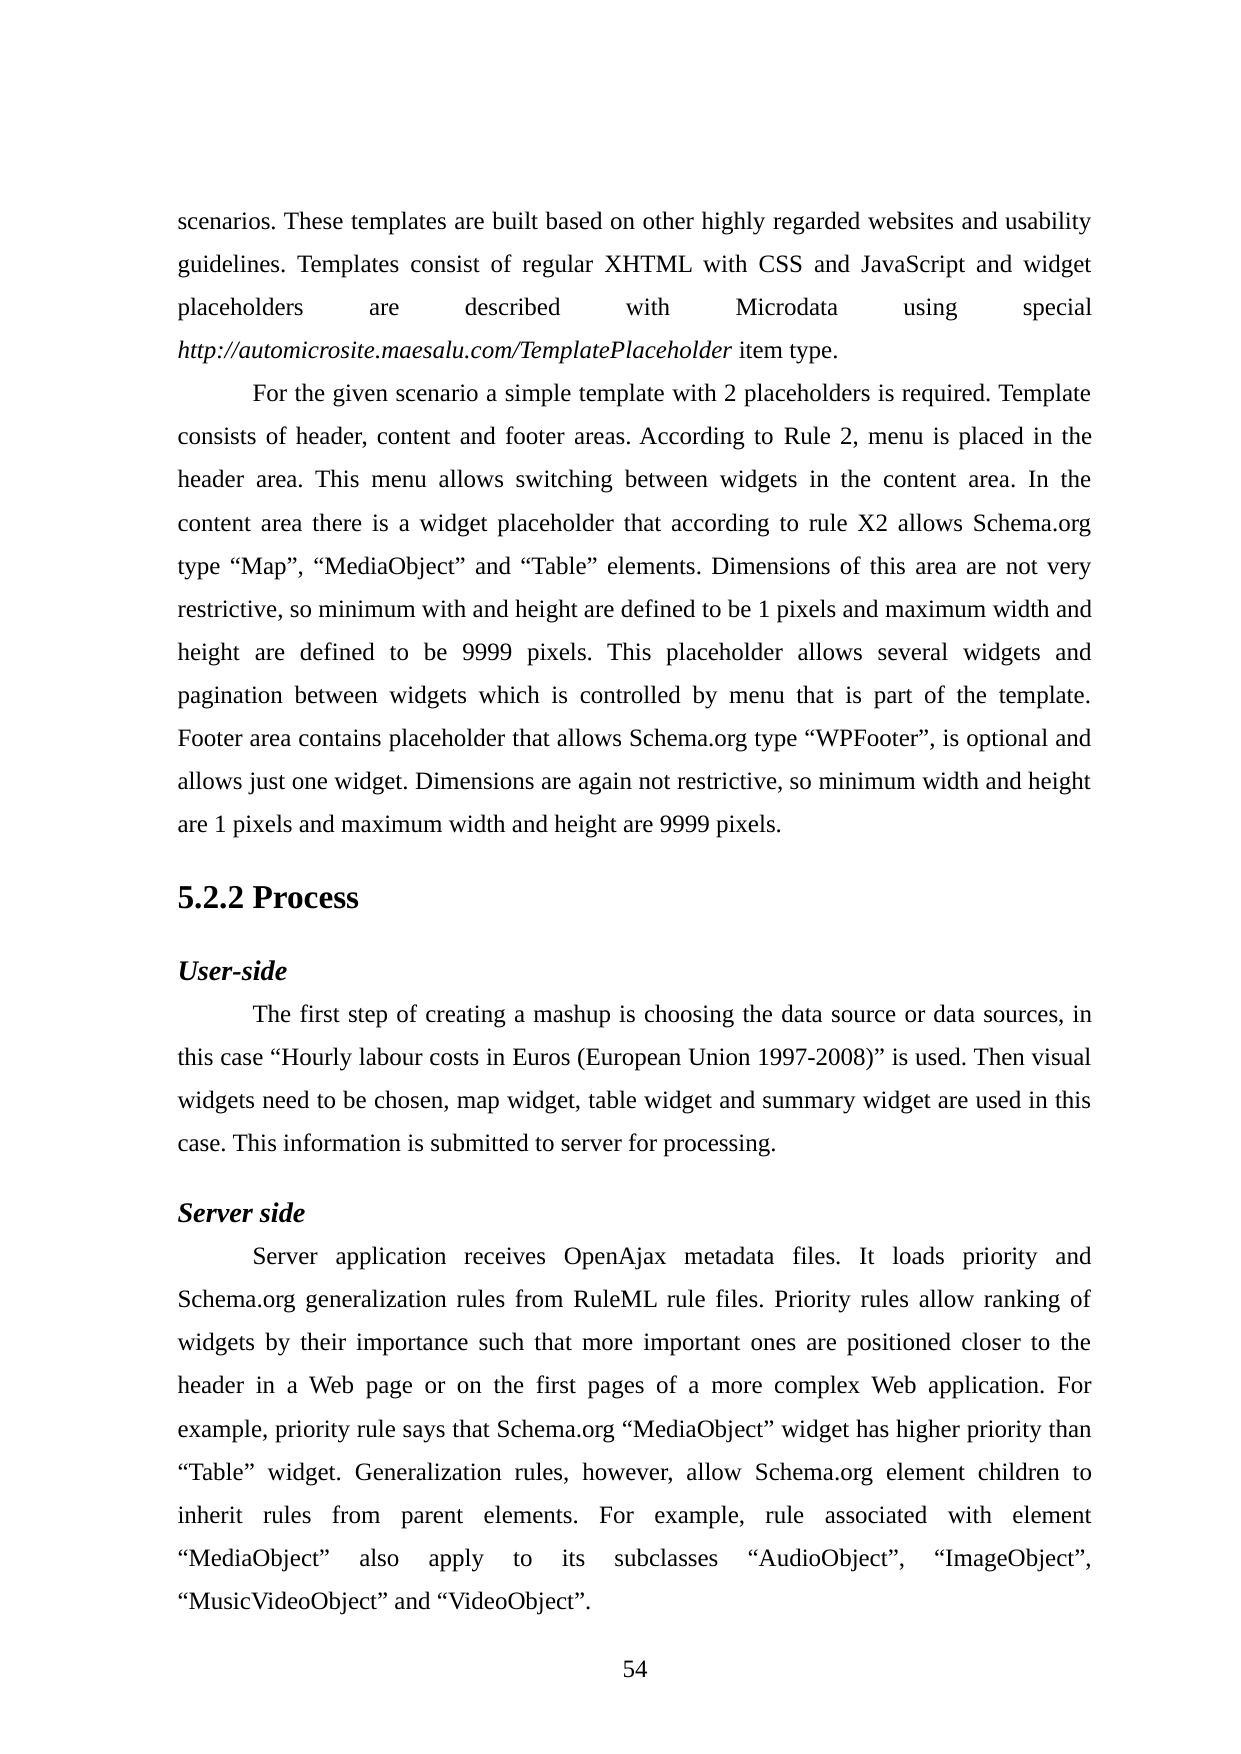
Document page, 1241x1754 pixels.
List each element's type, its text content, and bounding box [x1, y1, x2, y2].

text The first step of creating a mashup is choosing the data source or data sources, in this case “Hourly labour costs in Euros (European Union 1997-2008)” is used. Then visual widgets need to be chosen, map widget, table widget and summary widget are used in this case. This information is submitted to server for processing. [177, 999, 1093, 1157]
subtitle User-side [177, 953, 1093, 986]
subtitle Server side [177, 1196, 1093, 1229]
subtitle Process [177, 878, 1093, 916]
text scenarios. These templates are built based on other highly regarded websites and usability guidelines. Templates consist of regular XHTML with CSS and JavaScript and widget placeholders are described with Microdata using special http://automicrosite.maesalu.com/TemplatePlaceholder item type. [177, 206, 1093, 364]
text Server application receives OpenAjax metadata files. It loads priority and Schema.org generalization rules from RuleML rule files. Priority rules allow ranking of widgets by their importance such that more important ones are positioned closer to the header in a Web page or on the first pages of a more complex Web application. For example, priority rule says that Schema.org “MediaObject” widget has higher priority than “Table” widget. Generalization rules, however, allow Schema.org element children to inherit rules from parent elements. For example, rule associated with element “MediaObject” also apply to its subclasses “AudioObject”, “ImageObject”, “MusicVideoObject” and “VideoObject”. [177, 1241, 1093, 1615]
text For the given scenario a simple template with 2 placeholders is required. Template consists of header, content and footer areas. According to Rule 2, menu is placed in the header area. This menu allows switching between widgets in the content area. In the content area there is a widget placeholder that according to rule X2 allows Schema.org type “Map”, “MediaObject” and “Table” elements. Dimensions of this area are not very restrictive, so minimum with and height are defined to be 1 pixels and maximum width and height are defined to be 9999 pixels. This placeholder allows several widgets and pagination between widgets which is controlled by menu that is part of the template. Footer area contains placeholder that allows Schema.org type “WPFooter”, is optional and allows just one widget. Dimensions are again not restrictive, so minimum width and height are 1 pixels and maximum width and height are 9999 pixels. [177, 378, 1093, 838]
